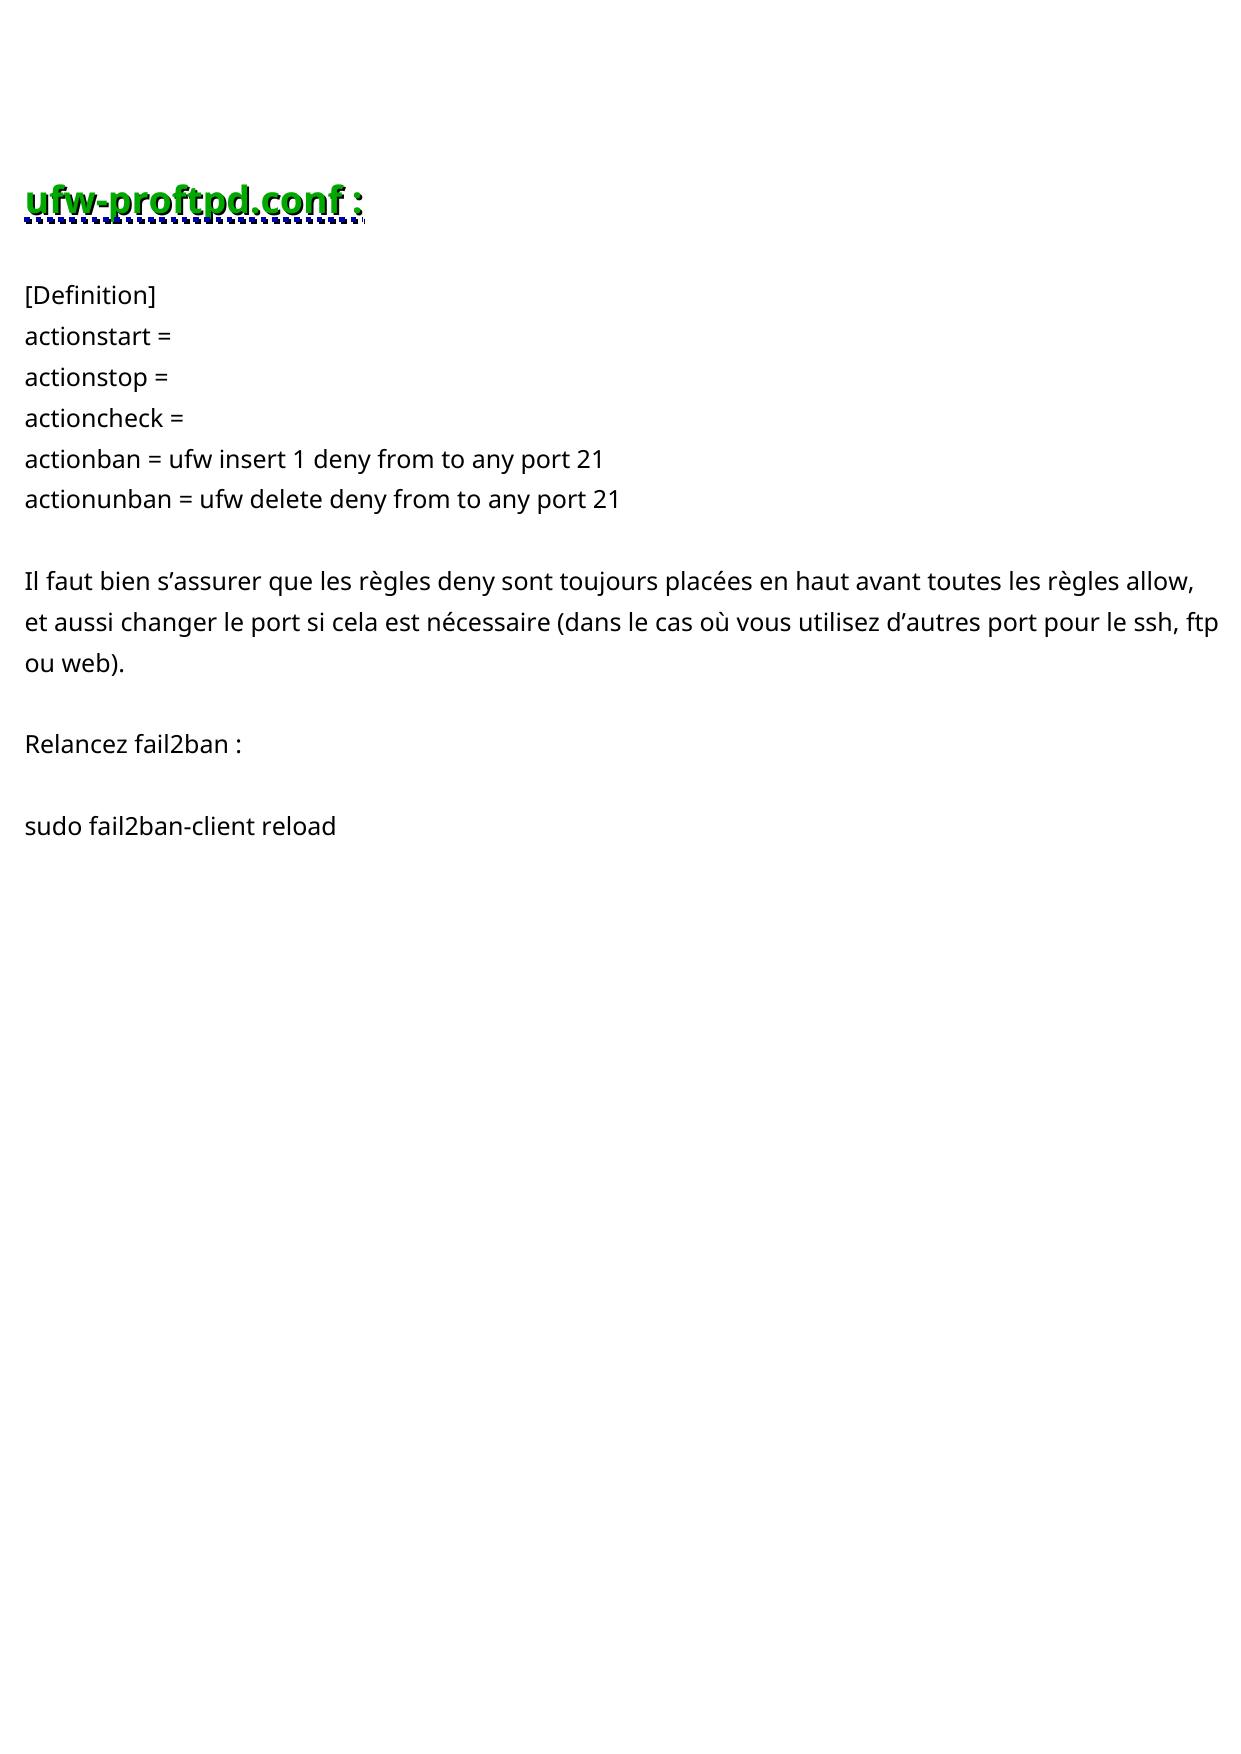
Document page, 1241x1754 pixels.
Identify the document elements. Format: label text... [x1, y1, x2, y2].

text Il faut bien s’assurer que les règles deny sont toujours placées en haut avant toutes les règles allow, et aussi changer le port si cela est nécessaire (dans le cas où vous utilisez d’autres port pour le ssh, ftp ou web). [24, 564, 1224, 679]
text sudo fail2ban-client reload [24, 809, 1224, 843]
text actionstart = [24, 319, 1224, 353]
text actionban = ufw insert 1 deny from to any port 21 [24, 441, 1224, 475]
text actionunban = ufw delete deny from to any port 21 [24, 482, 1224, 516]
text [Definition] [24, 278, 1224, 312]
subtitle ufw-proftpd.conf : [24, 173, 1224, 224]
text Relancez fail2ban : [24, 727, 1224, 761]
text actionstop = [24, 359, 1224, 394]
text actioncheck = [24, 400, 1224, 434]
